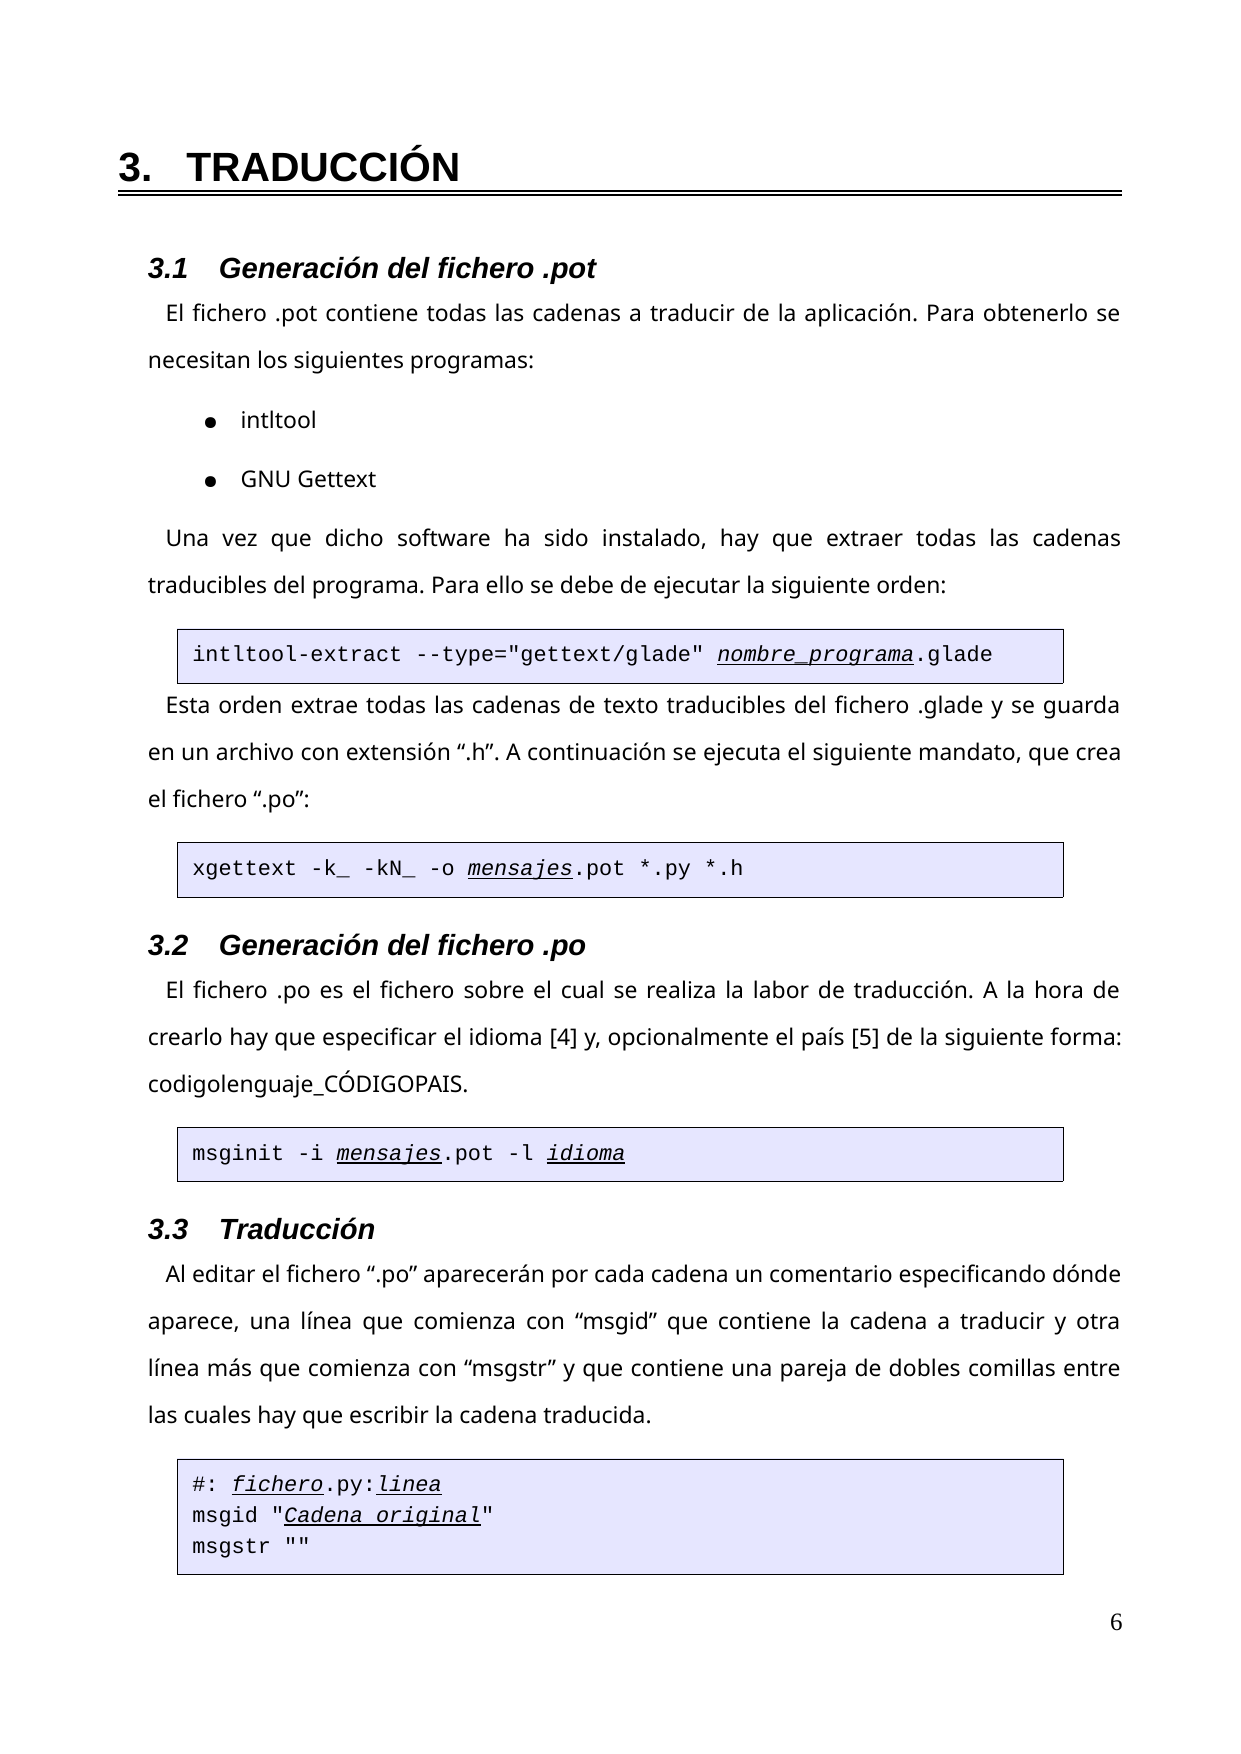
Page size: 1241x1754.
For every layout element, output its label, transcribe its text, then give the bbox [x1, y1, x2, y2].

text msginit -i mensajes.pot -l idioma [178, 1128, 1063, 1181]
subtitle Generación del fichero .po [148, 928, 1122, 961]
subtitle Traducción [148, 1212, 1122, 1246]
text xgettext -k_ -kN_ -o mensajes.pot *.py *.h [178, 843, 1063, 897]
list GNU Gettext [185, 463, 1122, 494]
text intltool-extract --type="gettext/glade" nombre_programa.glade [178, 630, 1063, 683]
text Esta orden extrae todas las cadenas de texto traducibles del fichero .glade y se guarda en un archivo con extensión “.h”. A continuación se ejecuta el siguiente mandato, que crea el fichero “.po”: [148, 689, 1122, 814]
text msgid "Cadena original" [178, 1489, 1063, 1520]
text Una vez que dicho software ha sido instalado, hay que extraer todas las cadenas traducibles del programa. Para ello se debe de ejecutar la siguiente orden: [148, 522, 1122, 600]
text El fichero .pot contiene todas las cadenas a traducir de la aplicación. Para obtenerlo se necesitan los siguientes programas: [148, 297, 1122, 375]
text msgstr "" [178, 1520, 1063, 1574]
subtitle Traducción [118, 143, 1122, 190]
text #: fichero.py:linea [178, 1460, 1063, 1489]
text Al editar el fichero “.po” aparecerán por cada cadena un comentario especificando dónde aparece, una línea que comienza con “msgid” que contiene la cadena a traducir y otra línea más que comienza con “msgstr” y que contiene una pareja de dobles comillas entre las cuales hay que escribir la cadena traducida. [148, 1258, 1122, 1430]
text El fichero .po es el fichero sobre el cual se realiza la labor de traducción. A la hora de crearlo hay que especificar el idioma [4] y, opcionalmente el país [5] de la siguiente forma: codigolenguaje_CÓDIGOPAIS. [148, 974, 1122, 1099]
subtitle Generación del fichero .pot [148, 251, 1122, 285]
list intltool [185, 403, 1122, 435]
